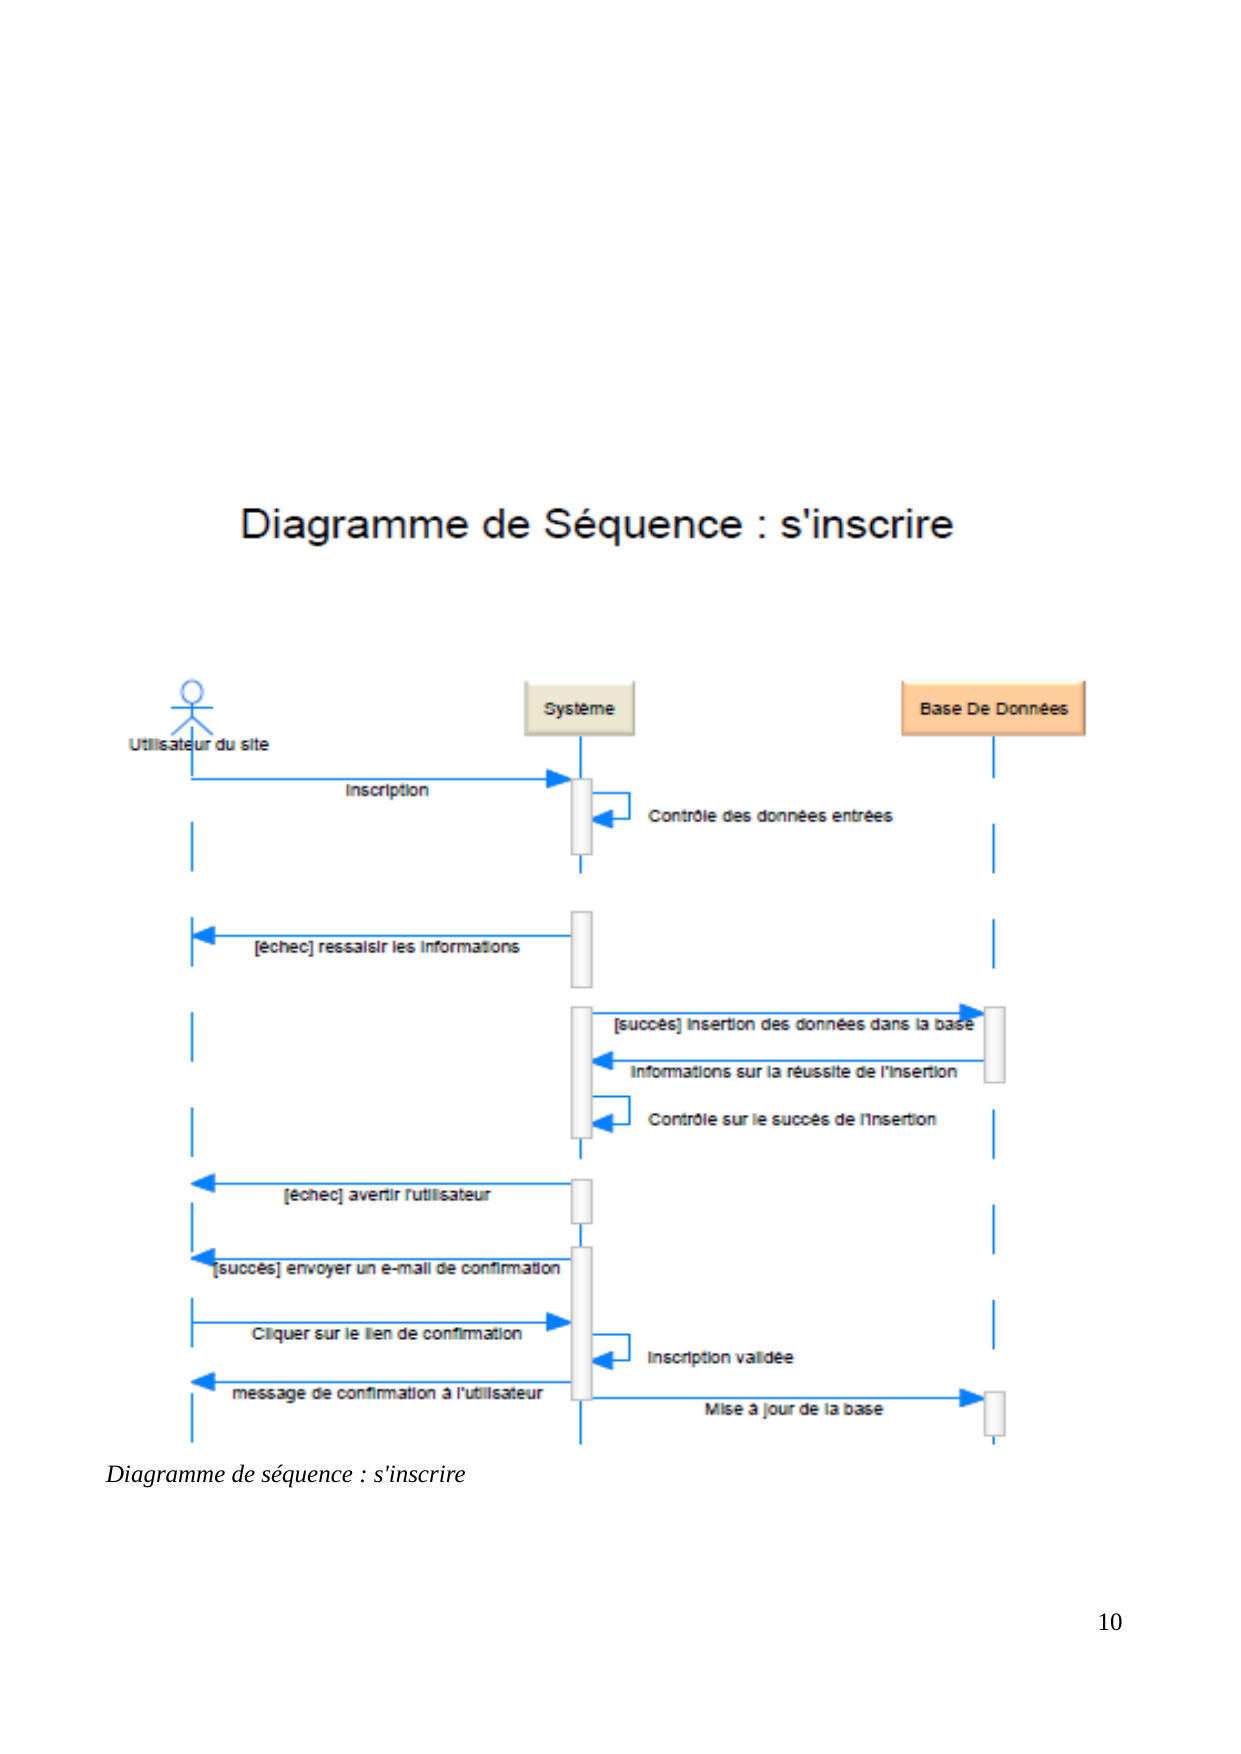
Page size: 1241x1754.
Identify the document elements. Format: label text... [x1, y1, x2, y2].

text Diagramme de séquence : s'inscrire [106, 493, 1134, 1488]
